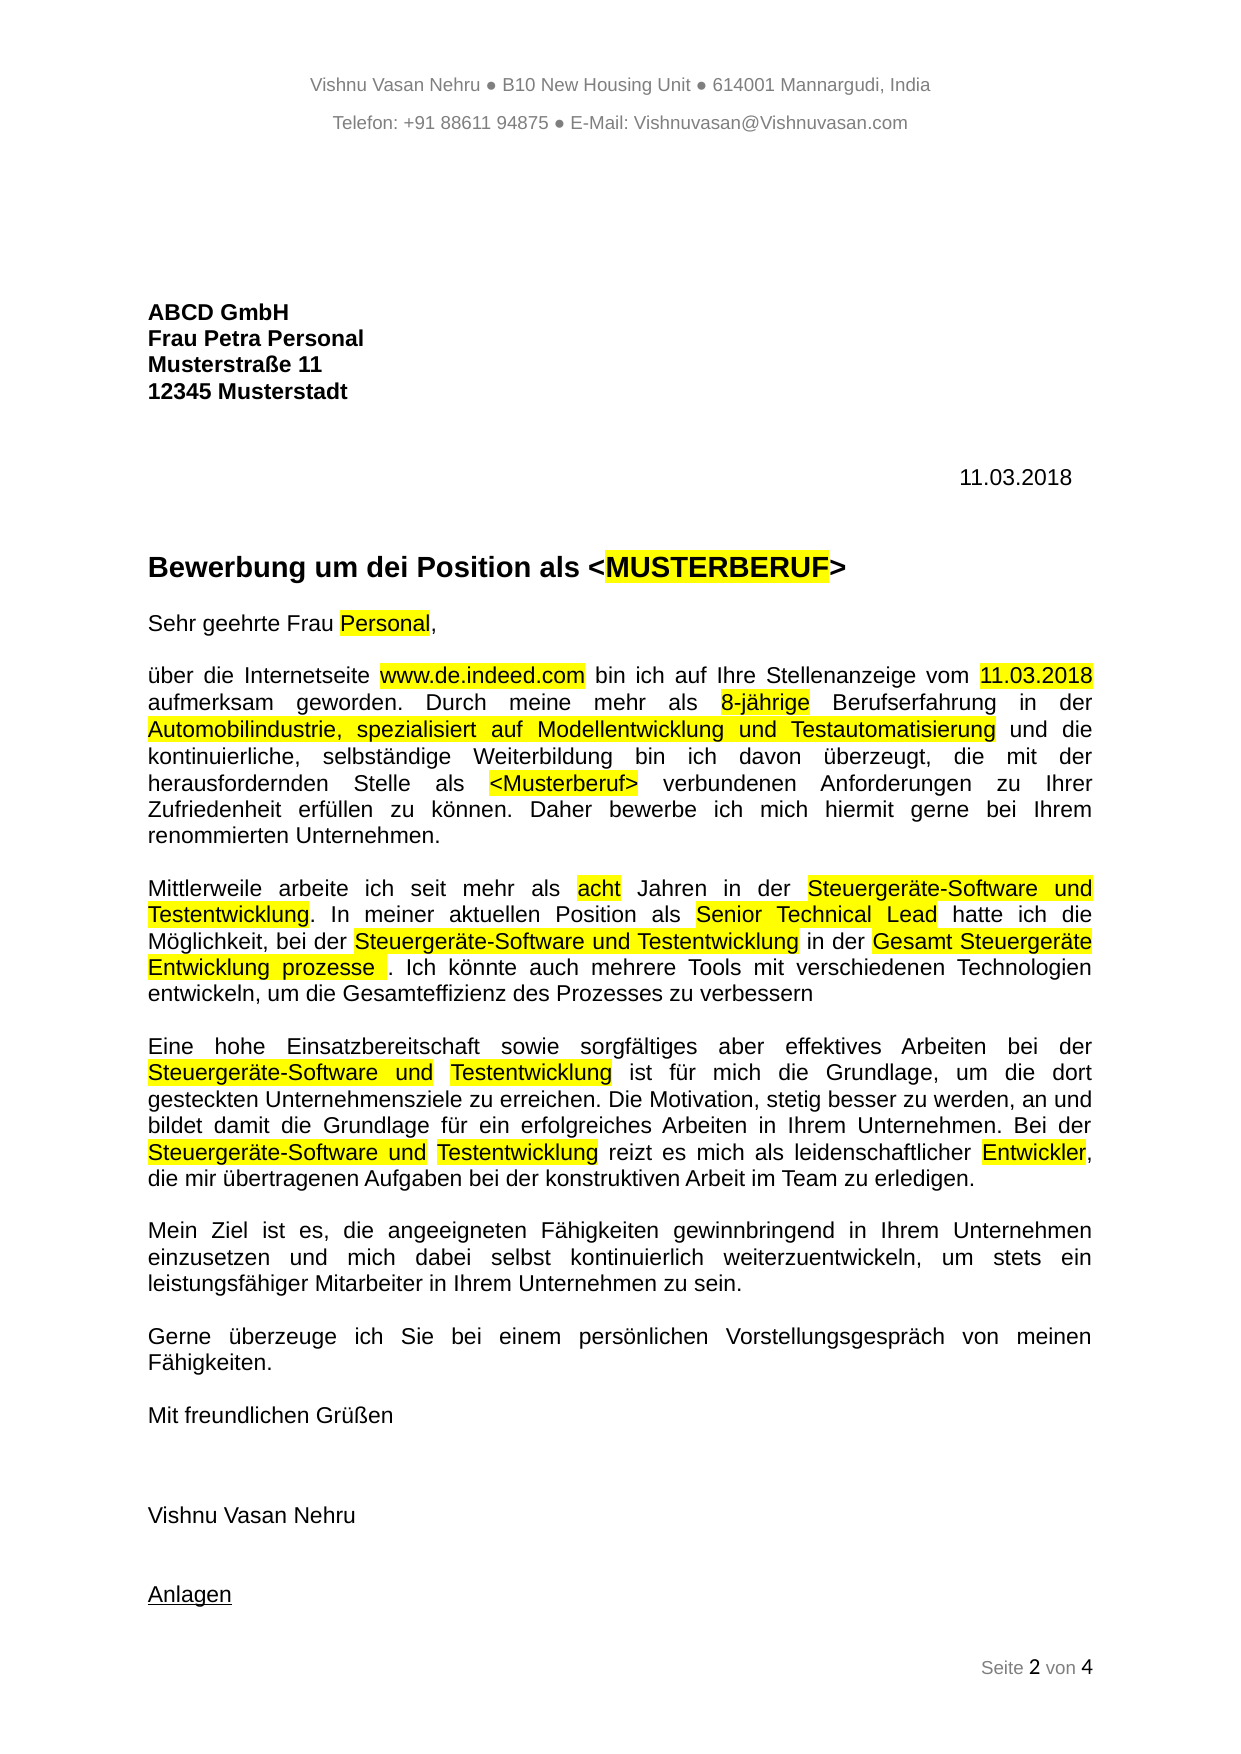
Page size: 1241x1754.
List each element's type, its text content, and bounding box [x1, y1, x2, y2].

text Frau Petra Personal [148, 325, 1093, 351]
text über die Internetseite www.de.indeed.com bin ich auf Ihre Stellenanzeige vom 11.03.2018 aufmerksam geworden. Durch meine mehr als 8-jährige Berufserfahrung in der Automobilindustrie, spezialisiert auf Modellentwicklung und Testautomatisierung und die kontinuierliche, selbständige Weiterbildung bin ich davon überzeugt, die mit der herausfordernden Stelle als <Musterberuf> verbundenen Anforderungen zu Ihrer Zufriedenheit erfüllen zu können. Daher bewerbe ich mich hiermit gerne bei Ihrem renommierten Unternehmen. [148, 662, 1093, 848]
text 11.03.2018 [959, 464, 1093, 490]
text Musterstraße 11 [148, 351, 1093, 378]
text Gerne überzeuge ich Sie bei einem persönlichen Vorstellungsgespräch von meinen Fähigkeiten. [148, 1323, 1093, 1376]
text Sehr geehrte Frau Personal, [148, 610, 1093, 636]
text Bewerbung um dei Position als <MUSTERBERUF> [148, 550, 1093, 583]
text ABCD GmbH [148, 299, 1093, 325]
text 12345 Musterstadt [148, 378, 1093, 404]
text Anlagen [148, 1581, 1093, 1607]
text Eine hohe Einsatzbereitschaft sowie sorgfältiges aber effektives Arbeiten bei der Steuergeräte-Software und Testentwicklung ist für mich die Grundlage, um die dort gesteckten Unternehmensziele zu erreichen. Die Motivation, stetig besser zu werden, an und bildet damit die Grundlage für ein erfolgreiches Arbeiten in Ihrem Unternehmen. Bei der Steuergeräte-Software und Testentwicklung reizt es mich als leidenschaftlicher Entwickler, die mir übertragenen Aufgaben bei der konstruktiven Arbeit im Team zu erledigen. [148, 1033, 1093, 1191]
text Mein Ziel ist es, die angeeigneten Fähigkeiten gewinnbringend in Ihrem Unternehmen einzusetzen und mich dabei selbst kontinuierlich weiterzuentwickeln, um stets ein leistungsfähiger Mitarbeiter in Ihrem Unternehmen zu sein. [148, 1217, 1093, 1297]
text Mit freundlichen Grüßen [148, 1402, 1093, 1428]
text Vishnu Vasan Nehru [148, 1502, 1093, 1528]
text Mittlerweile arbeite ich seit mehr als acht Jahren in der Steuergeräte-Software und Testentwicklung. In meiner aktuellen Position als Senior Technical Lead hatte ich die Möglichkeit, bei der Steuergeräte-Software und Testentwicklung in der Gesamt Steuergeräte Entwicklung prozesse . Ich könnte auch mehrere Tools mit verschiedenen Technologien entwickeln, um die Gesamteffizienz des Prozesses zu verbessern [148, 875, 1093, 1007]
